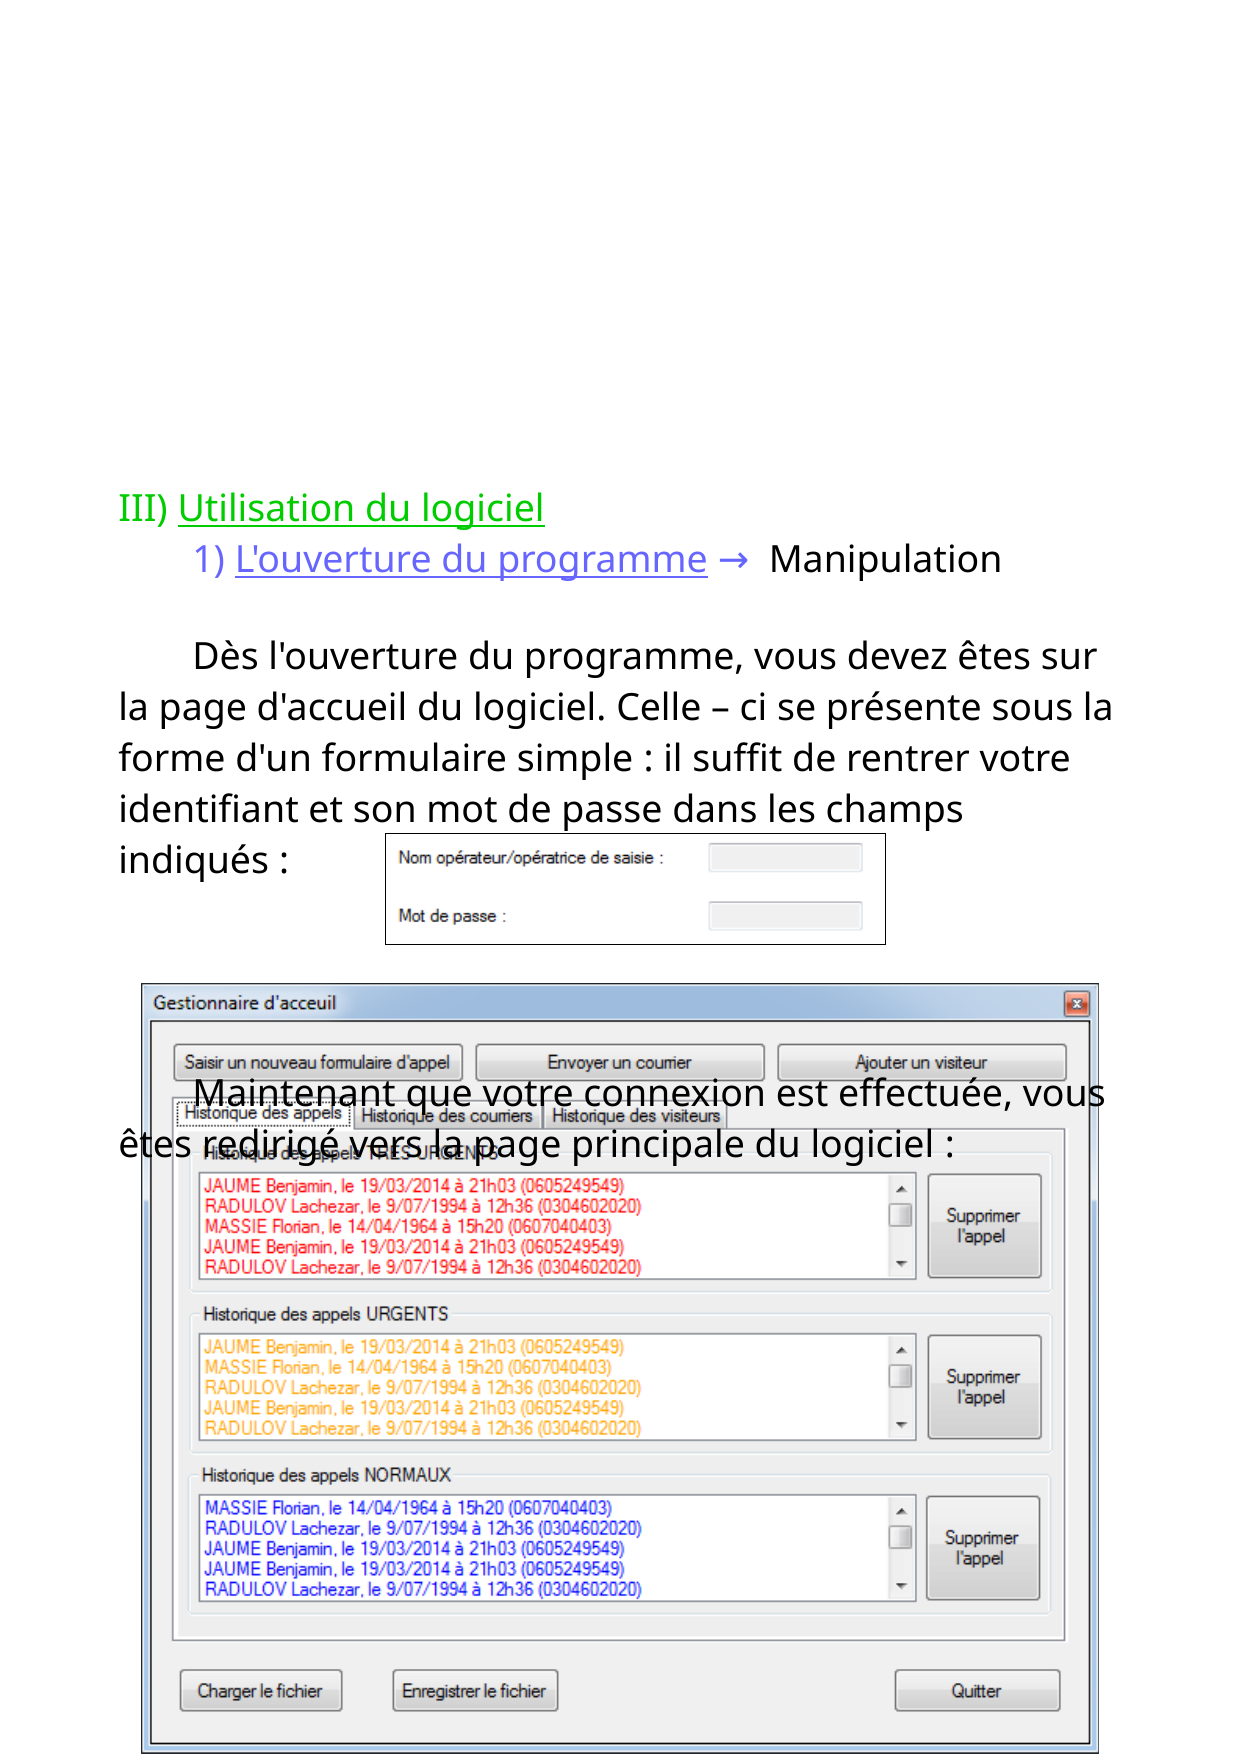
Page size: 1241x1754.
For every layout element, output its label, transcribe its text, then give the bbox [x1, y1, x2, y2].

text 1) L'ouverture du programme → Manipulation [118, 532, 1122, 583]
text [386, 834, 885, 944]
text Dès l'ouverture du programme, vous devez êtes sur la page d'accueil du logiciel. Celle – ci se présente sous la forme d'un formulaire simple : il suffit de rentrer votre identifiant et son mot de passe dans les champs indiqués : [118, 629, 1122, 884]
picture [1092, 1088, 1099, 1095]
text Maintenant que votre connexion est effectuée, vous êtes redirigé vers la page principale du logiciel : [118, 1066, 141, 1168]
picture [141, 983, 1099, 1754]
text Maintenant que votre connexion est effectuée, vous êtes redirigé vers la page principale du logiciel : [1099, 1066, 1122, 1168]
picture [388, 836, 883, 941]
text III) Utilisation du logiciel [118, 481, 1122, 532]
